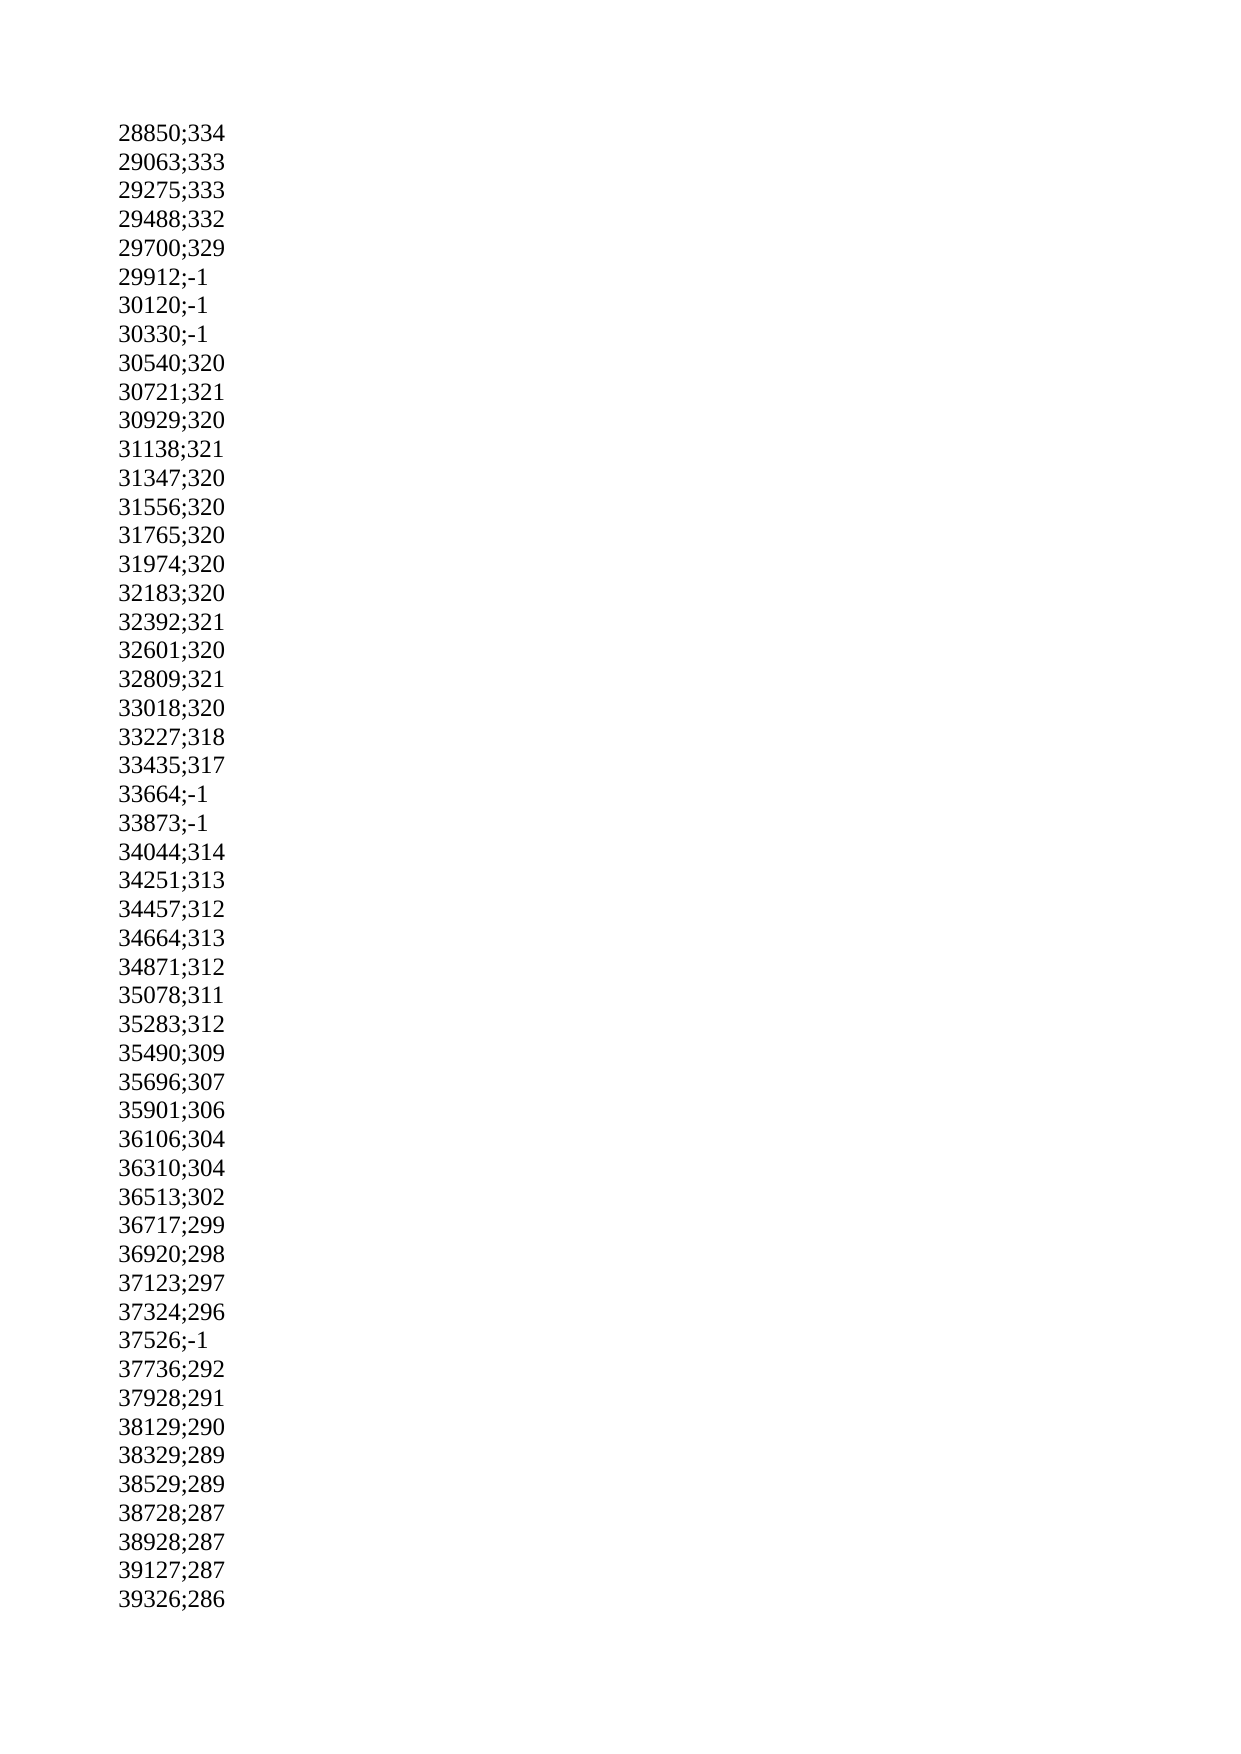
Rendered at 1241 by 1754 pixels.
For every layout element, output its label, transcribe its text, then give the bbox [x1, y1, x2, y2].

text 35901;306 [118, 1096, 1122, 1124]
text 35078;311 [118, 981, 1122, 1009]
text 29488;332 [118, 204, 1122, 233]
text 36513;302 [118, 1182, 1122, 1211]
text 32809;321 [118, 664, 1122, 693]
text 36310;304 [118, 1153, 1122, 1182]
text 35490;309 [118, 1038, 1122, 1067]
text 38928;287 [118, 1527, 1122, 1556]
text 38329;289 [118, 1441, 1122, 1469]
text 34871;312 [118, 952, 1122, 981]
text 38529;289 [118, 1469, 1122, 1498]
text 37736;292 [118, 1354, 1122, 1383]
text 39127;287 [118, 1556, 1122, 1584]
text 29912;-1 [118, 262, 1122, 291]
text 32183;320 [118, 578, 1122, 607]
text 35696;307 [118, 1067, 1122, 1096]
text 34664;313 [118, 923, 1122, 952]
text 32392;321 [118, 607, 1122, 636]
text 33873;-1 [118, 808, 1122, 837]
text 31138;321 [118, 434, 1122, 463]
text 31556;320 [118, 492, 1122, 521]
text 38728;287 [118, 1498, 1122, 1527]
text 29275;333 [118, 176, 1122, 204]
text 36920;298 [118, 1239, 1122, 1268]
text 31974;320 [118, 549, 1122, 578]
text 37928;291 [118, 1383, 1122, 1412]
text 33435;317 [118, 751, 1122, 779]
text 36717;299 [118, 1211, 1122, 1239]
text 30540;320 [118, 348, 1122, 377]
text 33018;320 [118, 693, 1122, 722]
text 33664;-1 [118, 779, 1122, 808]
text 28850;334 [118, 118, 1122, 147]
text 31347;320 [118, 463, 1122, 492]
text 32601;320 [118, 636, 1122, 664]
text 39326;286 [118, 1584, 1122, 1613]
text 30330;-1 [118, 319, 1122, 348]
text 37123;297 [118, 1268, 1122, 1297]
text 35283;312 [118, 1009, 1122, 1038]
text 30120;-1 [118, 291, 1122, 319]
text 30929;320 [118, 406, 1122, 434]
text 34457;312 [118, 894, 1122, 923]
text 38129;290 [118, 1412, 1122, 1441]
text 37324;296 [118, 1297, 1122, 1326]
text 33227;318 [118, 722, 1122, 751]
text 34251;313 [118, 866, 1122, 894]
text 37526;-1 [118, 1326, 1122, 1354]
text 30721;321 [118, 377, 1122, 406]
text 36106;304 [118, 1124, 1122, 1153]
text 29700;329 [118, 233, 1122, 262]
text 34044;314 [118, 837, 1122, 866]
text 31765;320 [118, 521, 1122, 549]
text 29063;333 [118, 147, 1122, 176]
